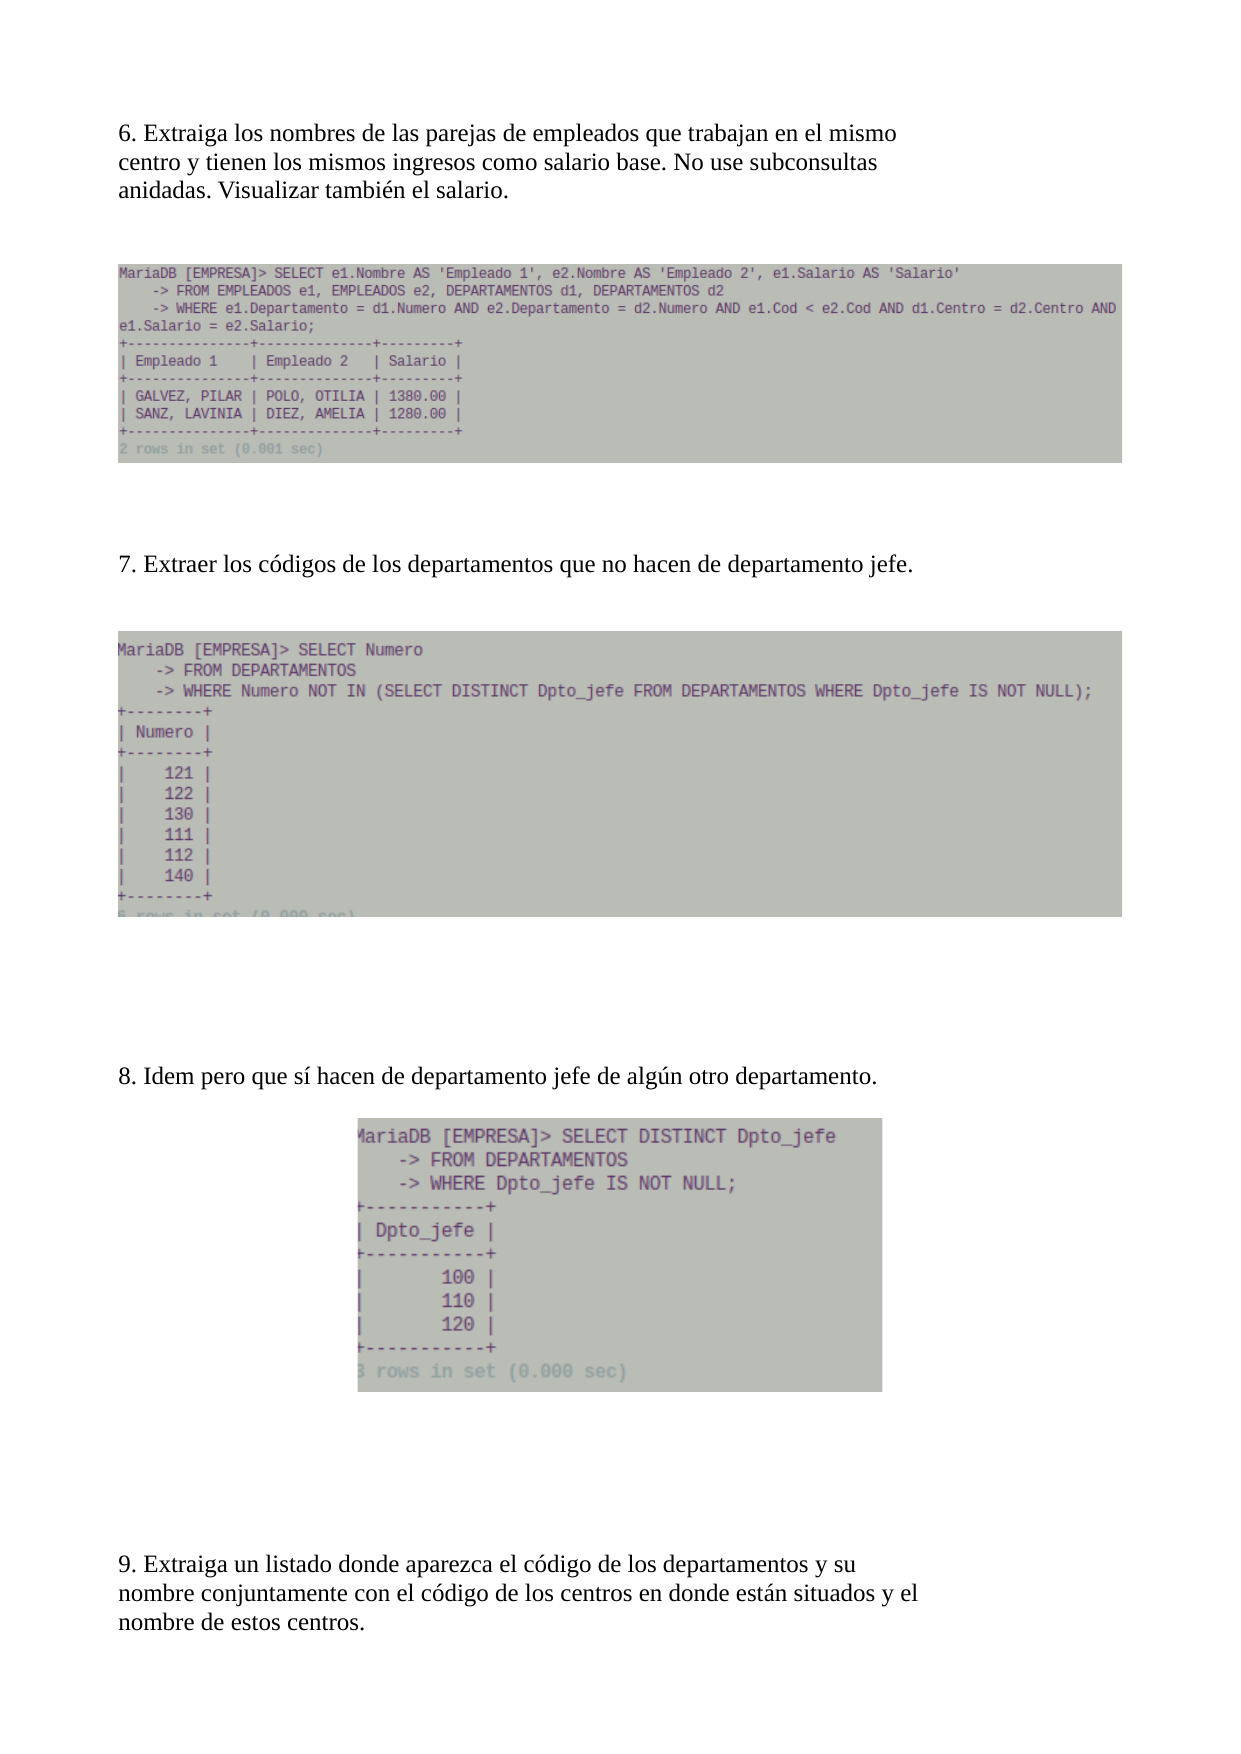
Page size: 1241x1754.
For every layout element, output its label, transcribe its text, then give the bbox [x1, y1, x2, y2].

text 9. Extraiga un listado donde aparezca el código de los departamentos y su nombre conjuntamente con el código de los centros en donde están situados y el nombre de estos centros. [118, 1549, 1122, 1636]
picture [357, 1118, 883, 1392]
text 7. Extraer los códigos de los departamentos que no hacen de departamento jefe. [118, 549, 1122, 577]
text 6. Extraiga los nombres de las parejas de empleados que trabajan en el mismo centro y tienen los mismos ingresos como salario base. No use subconsultas anidadas. Visualizar también el salario. [118, 118, 1122, 204]
text 8. Idem pero que sí hacen de departamento jefe de algún otro departamento. [118, 1061, 1122, 1089]
picture [118, 264, 1123, 463]
picture [118, 631, 1123, 917]
